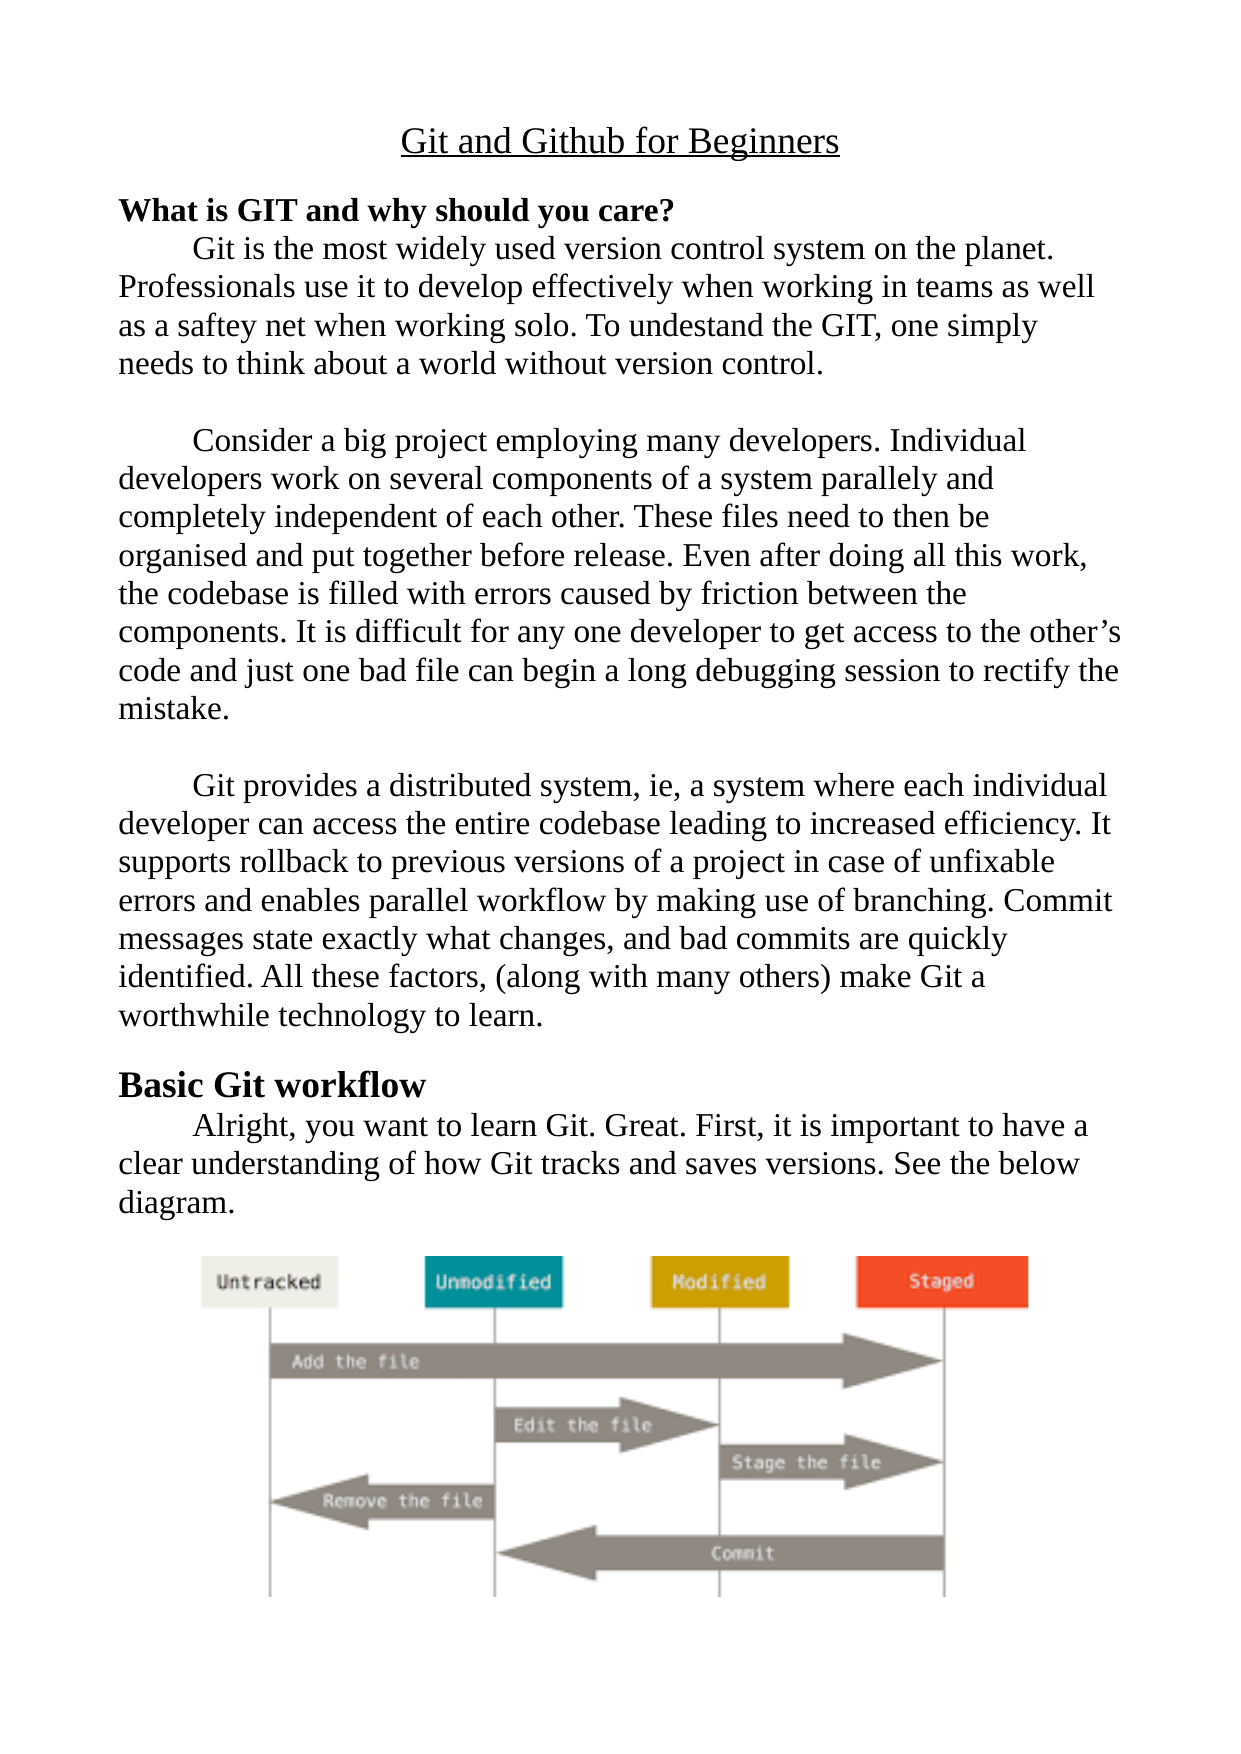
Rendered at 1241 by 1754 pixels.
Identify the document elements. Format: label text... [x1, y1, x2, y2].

text Git provides a distributed system, ie, a system where each individual developer can access the entire codebase leading to increased efficiency. It supports rollback to previous versions of a project in case of unfixable errors and enables parallel workflow by making use of branching. Commit messages state exactly what changes, and bad commits are quickly identified. All these factors, (along with many others) make Git a worthwhile technology to learn. [118, 765, 1122, 1033]
text Git and Github for Beginners [118, 118, 1122, 161]
text Consider a big project employing many developers. Individual developers work on several components of a system parallely and completely independent of each other. These files need to then be organised and put together before release. Even after doing all this work, the codebase is filled with errors caused by friction between the components. It is difficult for any one developer to get access to the other’s code and just one bad file can begin a long debugging session to rectify the mistake. [118, 420, 1122, 727]
text Basic Git workflow [118, 1062, 1122, 1105]
text Git is the most widely used version control system on the planet. Professionals use it to develop effectively when working in teams as well as a saftey net when working solo. To undestand the GIT, one simply needs to think about a world without version control. [118, 228, 1122, 382]
text What is GIT and why should you care? [118, 190, 1122, 228]
text Alright, you want to learn Git. Great. First, it is important to have a clear understanding of how Git tracks and saves versions. See the below diagram. [118, 1105, 1122, 1220]
picture [201, 1256, 1029, 1597]
